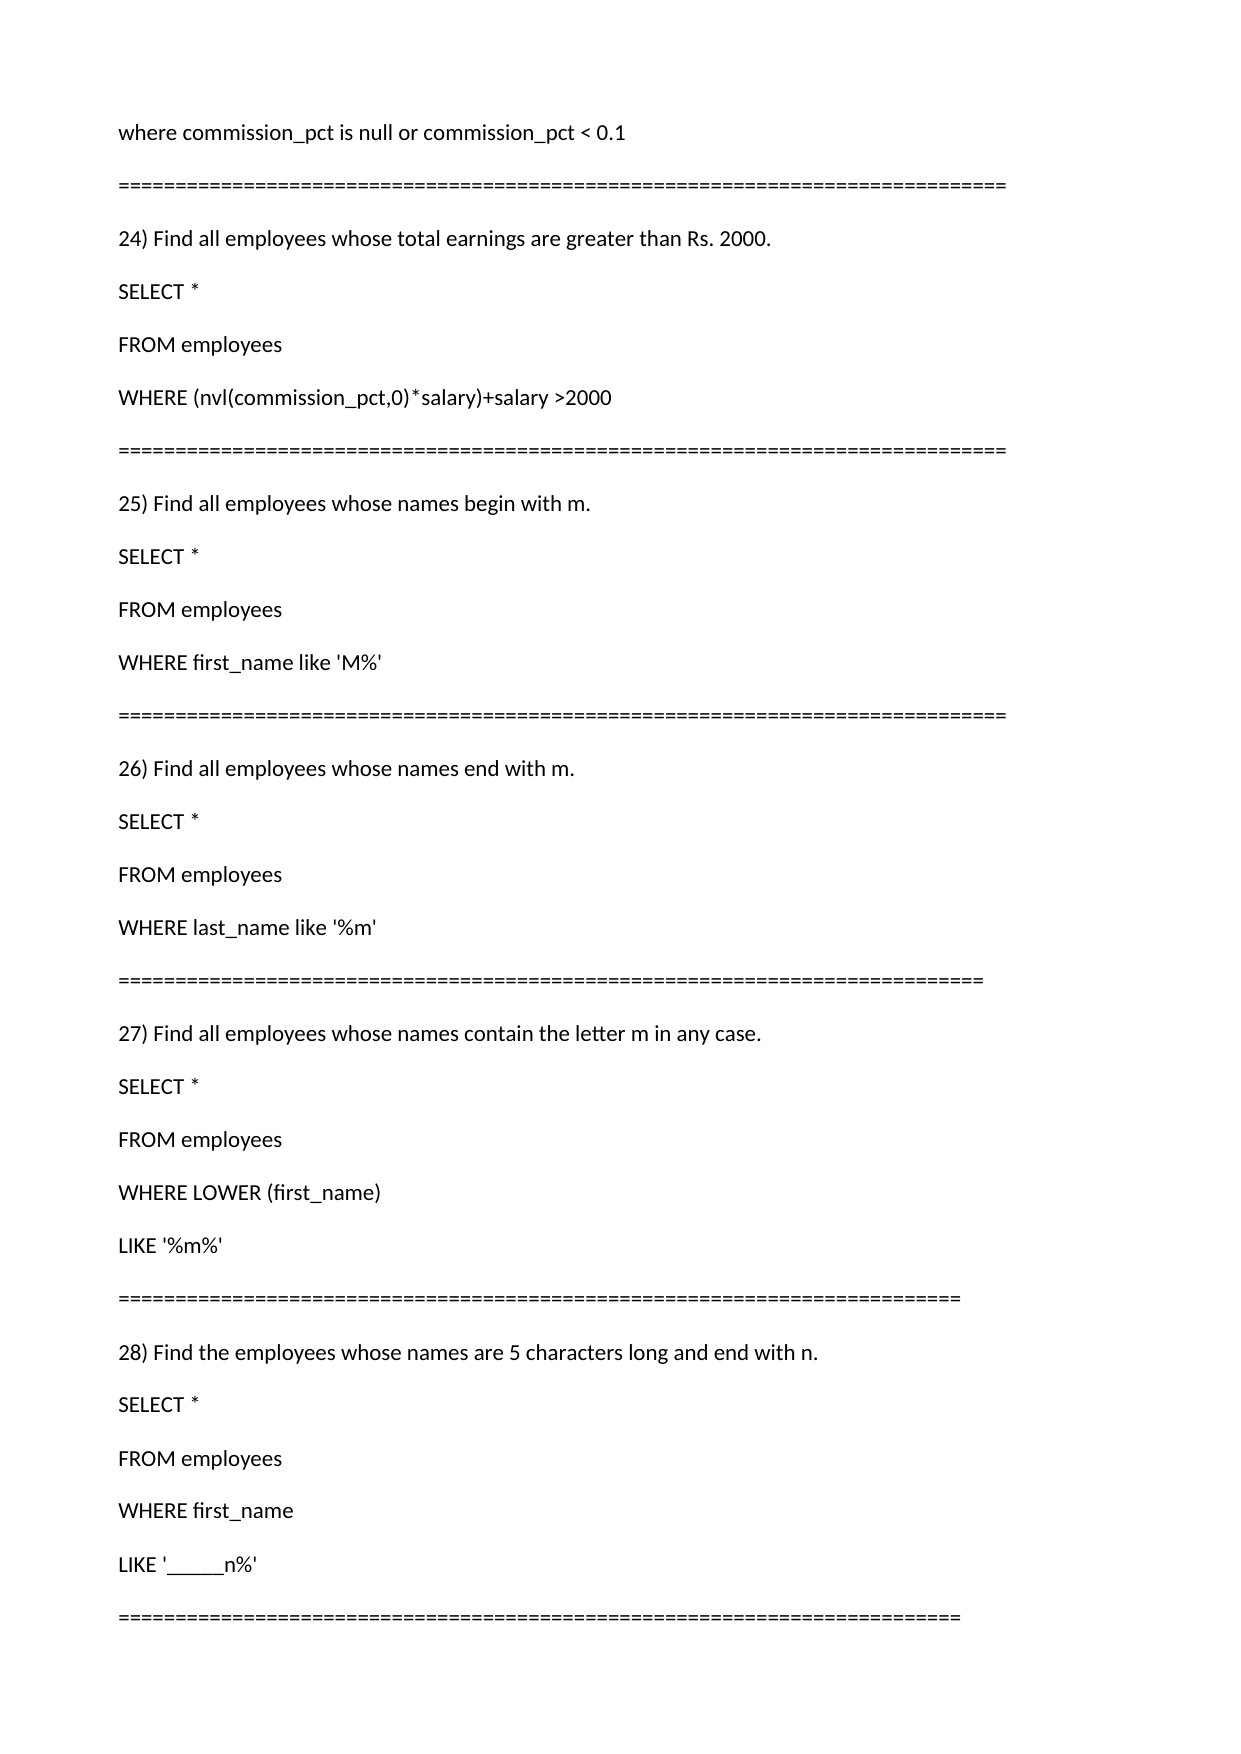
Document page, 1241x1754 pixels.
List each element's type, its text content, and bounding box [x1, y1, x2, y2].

text LIKE '_____n%' [118, 1550, 1122, 1578]
text FROM employees [118, 330, 1122, 358]
text FROM employees [118, 595, 1122, 623]
text ========================================================================== [118, 1603, 1122, 1631]
text ========================================================================== [118, 1284, 1122, 1313]
text FROM employees [118, 1444, 1122, 1472]
text LIKE '%m%' [118, 1232, 1122, 1259]
text 24) Find all employees whose total earnings are greater than Rs. 2000. [118, 224, 1122, 252]
text ============================================================================ [118, 966, 1122, 994]
text FROM employees [118, 860, 1122, 888]
text SELECT * [118, 1072, 1122, 1101]
text 25) Find all employees whose names begin with m. [118, 489, 1122, 517]
text WHERE LOWER (first_name) [118, 1178, 1122, 1207]
text WHERE first_name [118, 1497, 1122, 1525]
text 28) Find the employees whose names are 5 characters long and end with n. [118, 1338, 1122, 1366]
text ============================================================================== [118, 701, 1122, 729]
text 27) Find all employees whose names contain the letter m in any case. [118, 1019, 1122, 1047]
text ============================================================================== [118, 436, 1122, 464]
text 26) Find all employees whose names end with m. [118, 754, 1122, 782]
text ============================================================================== [118, 171, 1122, 199]
text where commission_pct is null or commission_pct < 0.1 [118, 118, 1122, 146]
text SELECT * [118, 807, 1122, 835]
text SELECT * [118, 277, 1122, 305]
text WHERE (nvl(commission_pct,0)*salary)+salary >2000 [118, 383, 1122, 411]
text SELECT * [118, 1391, 1122, 1419]
text WHERE last_name like '%m' [118, 913, 1122, 941]
text WHERE first_name like 'M%' [118, 648, 1122, 676]
text FROM employees [118, 1126, 1122, 1153]
text SELECT * [118, 542, 1122, 570]
